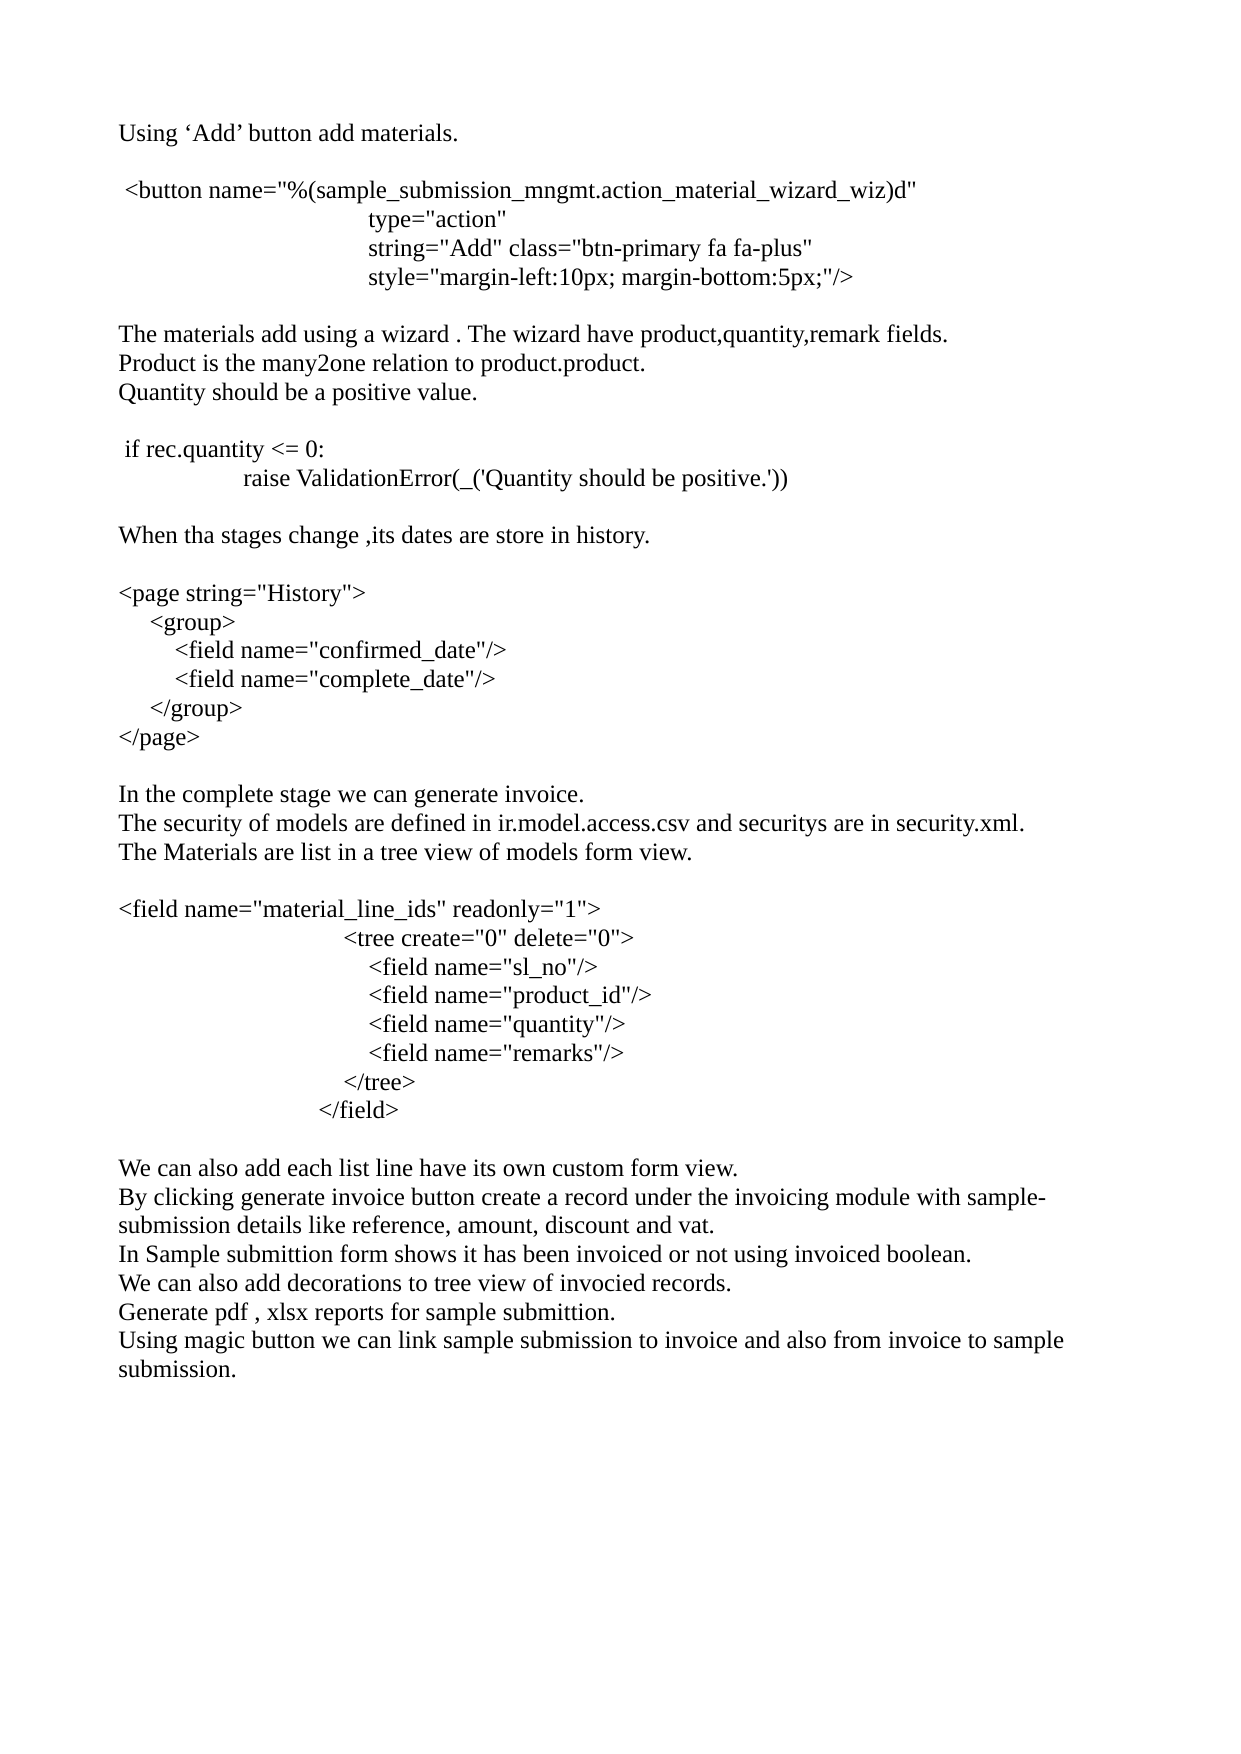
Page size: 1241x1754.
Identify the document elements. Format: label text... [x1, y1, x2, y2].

text </page> [118, 722, 1122, 751]
text <field name="product_id"/> [118, 981, 1122, 1009]
text <tree create="0" delete="0"> [118, 923, 1122, 952]
text Using magic button we can link sample submission to invoice and also from invoice to sample [118, 1326, 1122, 1354]
text </tree> [118, 1067, 1122, 1096]
text <field name="sl_no"/> [118, 952, 1122, 981]
text string="Add" class="btn-primary fa fa-plus" [118, 233, 1122, 262]
text Using ‘Add’ button add materials. [118, 118, 1122, 147]
text <field name="confirmed_date"/> [118, 636, 1122, 664]
text Quantity should be a positive value. [118, 377, 1122, 406]
text if rec.quantity <= 0: [118, 434, 1122, 463]
text We can also add decorations to tree view of invocied records. [118, 1268, 1122, 1297]
text <field name="complete_date"/> [118, 664, 1122, 693]
text type="action" [118, 204, 1122, 233]
text We can also add each list line have its own custom form view. [118, 1153, 1122, 1182]
text The materials add using a wizard . The wizard have product,quantity,remark fields. [118, 319, 1122, 348]
text </group> [118, 693, 1122, 722]
text <page string="History"> [118, 578, 1122, 607]
text <field name="material_line_ids" readonly="1"> [118, 894, 1122, 923]
text <group> [118, 607, 1122, 636]
text In the complete stage we can generate invoice. [118, 779, 1122, 808]
text <field name="quantity"/> [118, 1009, 1122, 1038]
text style="margin-left:10px; margin-bottom:5px;"/> [118, 262, 1122, 291]
text Generate pdf , xlsx reports for sample submittion. [118, 1297, 1122, 1326]
text submission. [118, 1354, 1122, 1383]
text By clicking generate invoice button create a record under the invoicing module with sample-submission details like reference, amount, discount and vat. [118, 1182, 1122, 1239]
text When tha stages change ,its dates are store in history. [118, 521, 1122, 549]
text <field name="remarks"/> [118, 1038, 1122, 1067]
text Product is the many2one relation to product.product. [118, 348, 1122, 377]
text </field> [118, 1096, 1122, 1124]
text The Materials are list in a tree view of models form view. [118, 837, 1122, 866]
text <button name="%(sample_submission_mngmt.action_material_wizard_wiz)d" [118, 176, 1122, 204]
text raise ValidationError(_('Quantity should be positive.')) [118, 463, 1122, 492]
text The security of models are defined in ir.model.access.csv and securitys are in security.xml. [118, 808, 1122, 837]
text In Sample submittion form shows it has been invoiced or not using invoiced boolean. [118, 1239, 1122, 1268]
